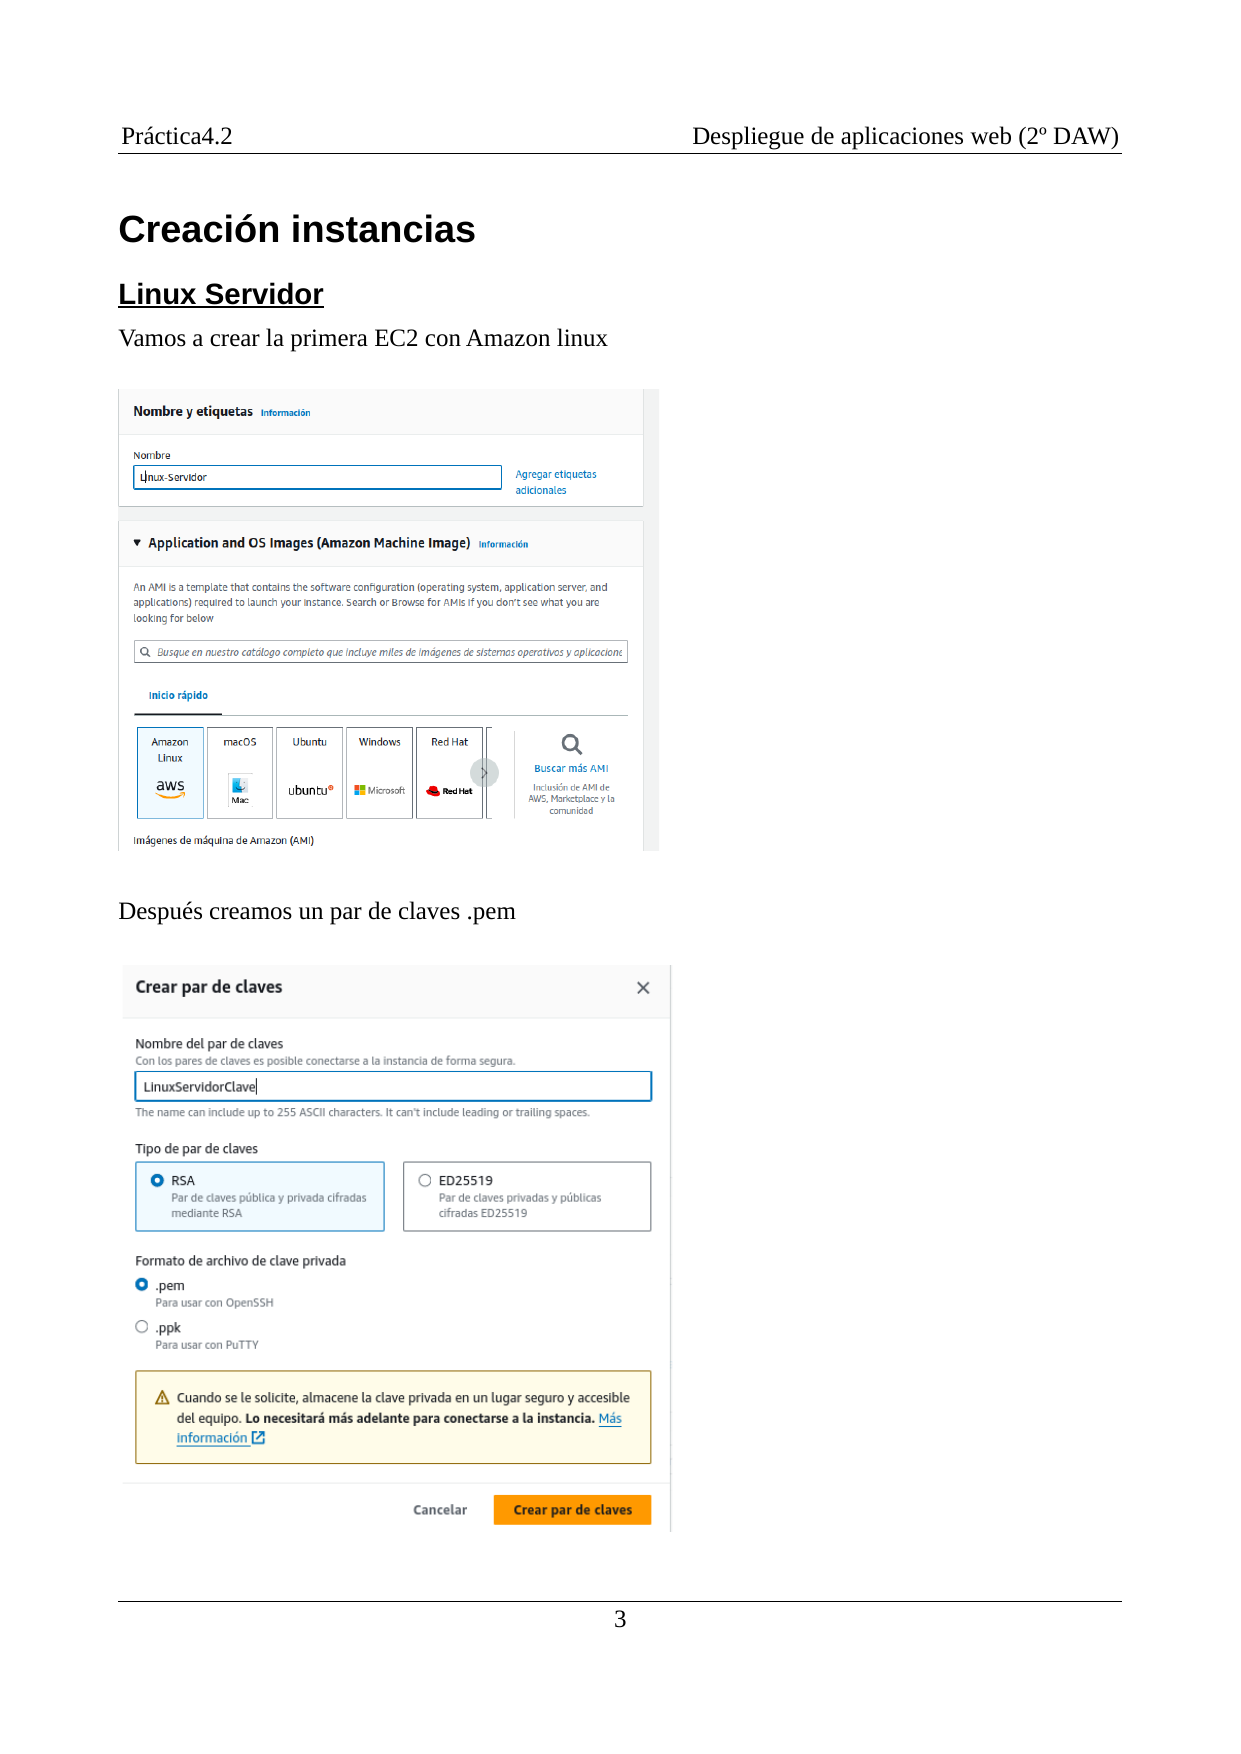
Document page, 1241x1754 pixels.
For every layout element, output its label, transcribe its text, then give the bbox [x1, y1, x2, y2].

subtitle Creación instancias [118, 207, 1122, 250]
picture [122, 965, 673, 1532]
text Después creamos un par de claves .pem [118, 896, 1122, 925]
subtitle Linux Servidor [118, 277, 1122, 311]
picture [118, 389, 660, 851]
text Vamos a crear la primera EC2 con Amazon linux [118, 323, 1122, 352]
